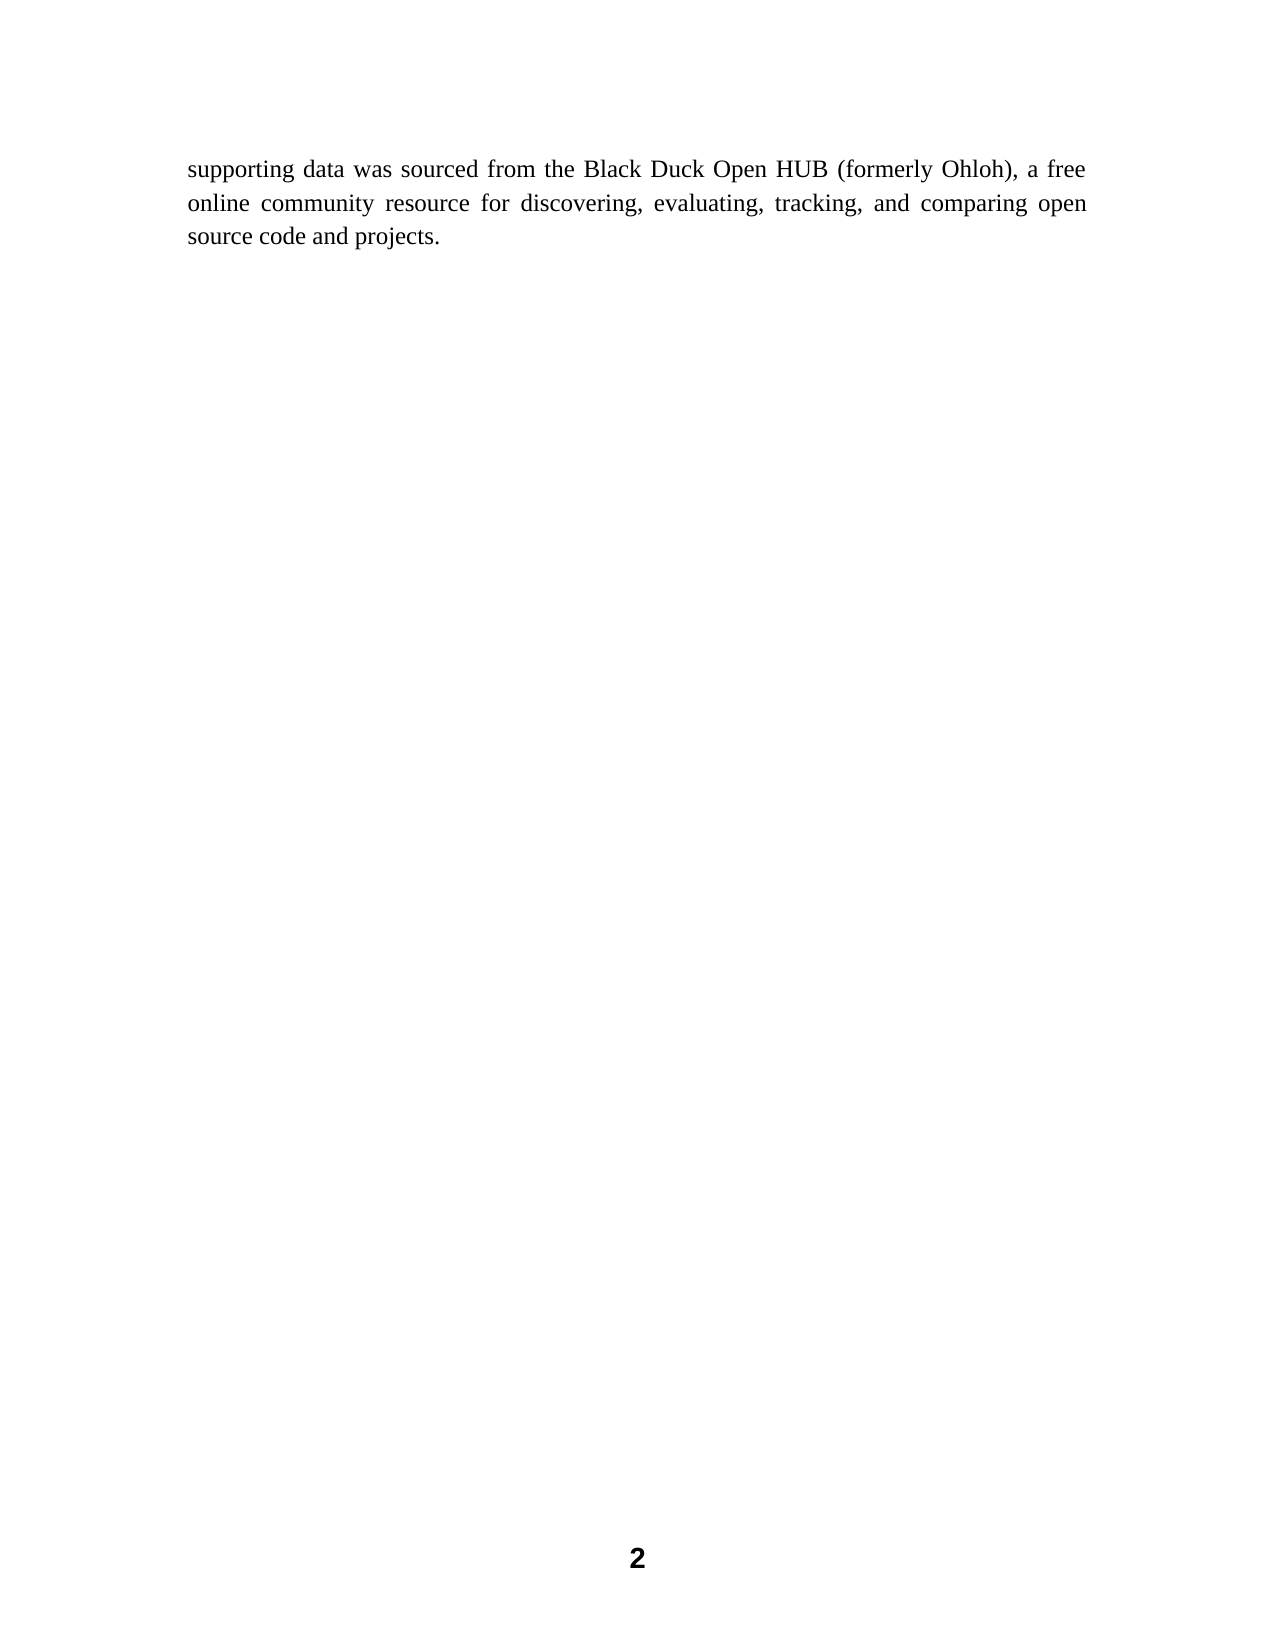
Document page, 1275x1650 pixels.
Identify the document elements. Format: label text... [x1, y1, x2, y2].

text supporting data was sourced from the Black Duck Open HUB (formerly Ohloh), a free online community resource for discovering, evaluating, tracking, and comparing open source code and projects. [187, 150, 1087, 250]
